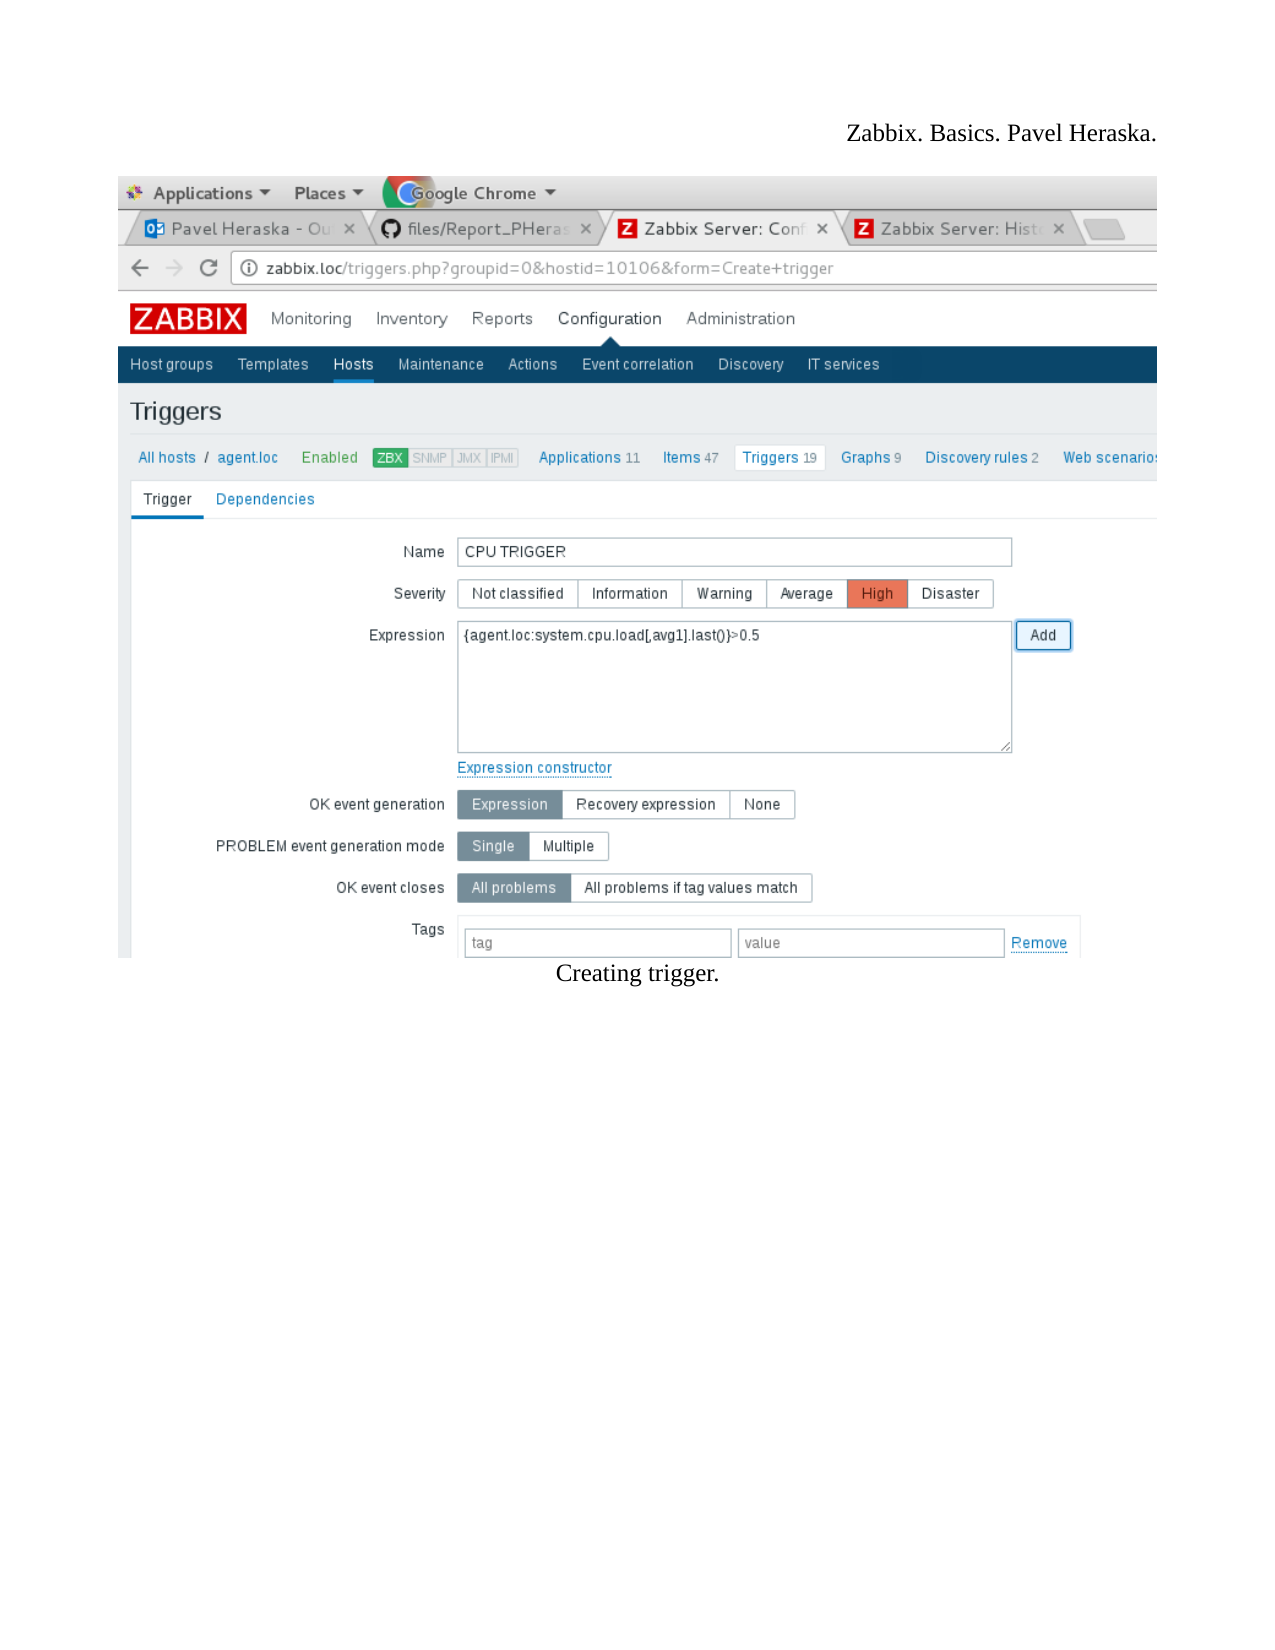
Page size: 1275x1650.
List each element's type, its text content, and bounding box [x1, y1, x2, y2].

text Creating trigger. [118, 958, 1157, 987]
picture [118, 176, 1157, 958]
